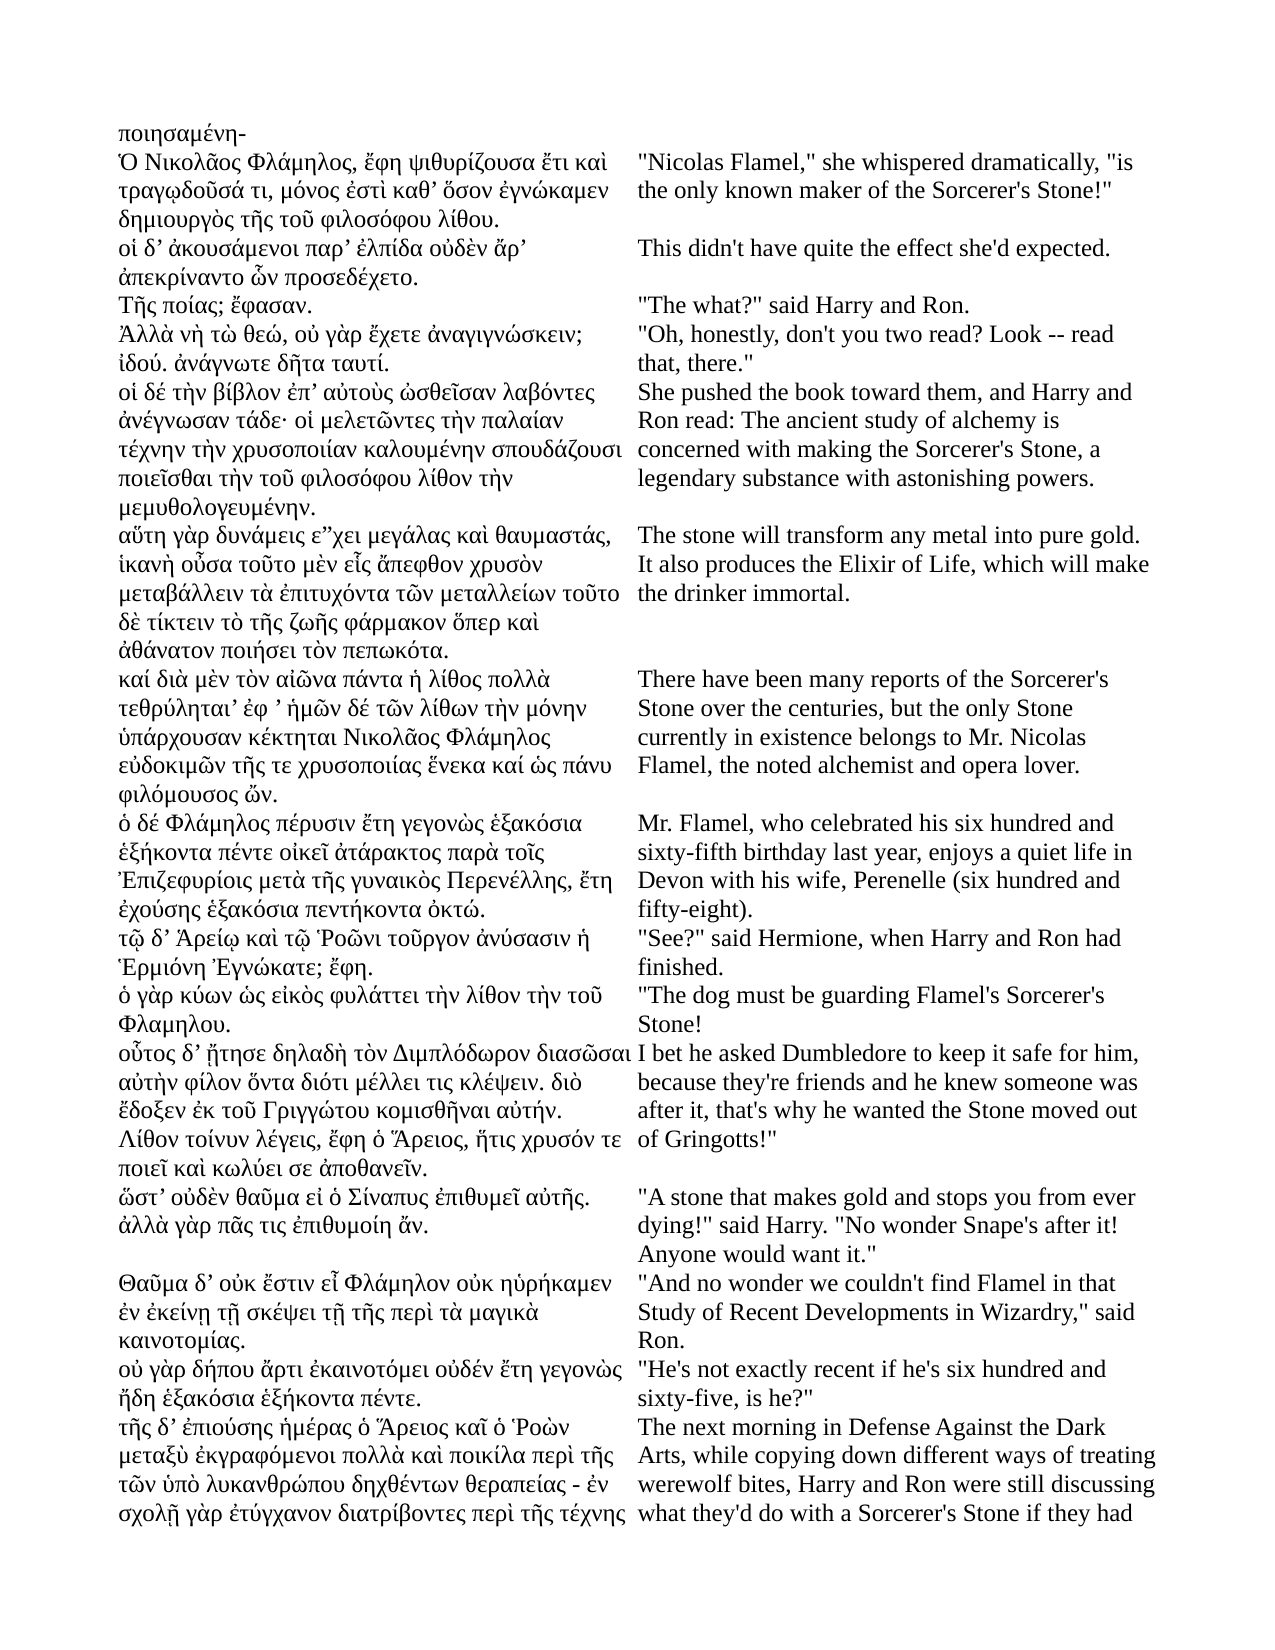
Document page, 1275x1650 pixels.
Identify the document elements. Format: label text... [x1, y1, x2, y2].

table_cell Τῆς ποίας; ἔφασαν. [118, 291, 637, 319]
table_cell Θαῦμα δ’ οὐκ ἔστιν εἶ Φλάμηλον οὐκ ηὑρήκαμεν ἐν ἐκείνῃ τῇ σκέψει τῇ τῆς περὶ τὰ μαγικὰ καινοτομίας. [118, 1268, 637, 1354]
table_cell Ἀλλὰ νὴ τὼ θεώ, οὐ γὰρ ἔχετε ἀναγιγνώσκειν; ἰδού. ἀνάγνωτε δῆτα ταυτί. [118, 319, 637, 377]
table_cell "Oh, honestly, don't you two read? Look -- read that, there." [637, 319, 1157, 377]
table_cell Ὁ Νικολᾶος Φλάμηλος, ἔφη ψιθυρίζουσα ἔτι καὶ τραγῳδοῦσά τι, μόνος ἐστὶ καθ’ ὅσον ἐγνώκαμεν δημιουργὸς τῆς τοῦ φιλοσόφου λίθου. [118, 147, 637, 233]
table_cell οὐ γὰρ δήπου ἄρτι ἐκαινοτόμει οὐδέν ἔτη γεγονὼς ἤδη ἑξακόσια ἑξήκοντα πέντε. [118, 1354, 637, 1412]
table_cell "Nicolas Flamel," she whispered dramatically, "is the only known maker of the Sorcerer's Stone!" [637, 147, 1157, 233]
table_cell οὗτος δ’ ᾔτησε δηλαδὴ τὸν Διμπλόδωρον διασῶσαι αὐτὴν φίλον ὅντα διότι μέλλει τις κλέψειν. διὸ ἔδοξεν ἐκ τοῦ Γριγγώτου κομισθῆναι αὐτήν. Λίθον τοίνυν λέγεις, ἔφη ὁ Ἅρειος, ἥτις χρυσόν τε ποιεῖ καὶ κωλύει σε ἀποθανεῖν. [118, 1038, 637, 1182]
table_cell "The what?" said Harry and Ron. [637, 291, 1157, 319]
table_cell ὁ δέ Φλάμηλος πέρυσιν ἔτη γεγονὼς ἑξακόσια ἑξήκοντα πέντε οἰκεῖ ἀτάρακτος παρὰ τοῖς Ἐπιζεφυρίοις μετὰ τῆς γυναικὸς Περενέλλης, ἔτη ἐχούσης ἑξακόσια πεντήκοντα ὀκτώ. [118, 808, 637, 923]
table_cell οἱ δέ τὴν βίβλον ἐπ’ αὐτοὺς ὠσθεῖσαν λαβόντες ἀνέγνωσαν τάδε· οἱ μελετῶντες τὴν παλαίαν τέχνην τὴν χρυσοποιίαν καλουμένην σπουδάζουσι ποιεῖσθαι τὴν τοῦ φιλοσόφου λίθον τὴν μεμυθολογευμένην. [118, 377, 637, 521]
table_cell αὕτη γὰρ δυνάμεις ε”χει μεγάλας καὶ θαυμαστάς, ἱκανὴ οὖσα τοῦτο μὲν εἷς ἄπεφθον χρυσὸν μεταβάλλειν τὰ ἐπιτυχόντα τῶν μεταλλείων τοῦτο δὲ τίκτειν τὸ τῆς ζωῆς φάρμακον ὅπερ καὶ ἀθάνατον ποιήσει τὸν πεπωκότα. [118, 521, 637, 664]
table_cell οἱ δ’ ἀκουσάμενοι παρ’ ἐλπίδα οὐδὲν ἄρ’ ἀπεκρίναντο ὧν προσεδέχετο. [118, 233, 637, 291]
table_cell The next morning in Defense Against the Dark Arts, while copying down different ways of treating werewolf bites, Harry and Ron were still discussing what they'd do with a Sorcerer's Stone if they had [637, 1412, 1157, 1527]
table_cell ποιησαμένη- [118, 118, 637, 147]
table_cell ὥστ’ οὐδὲν θαῦμα εἰ ὁ Σίναπυς ἐπιθυμεῖ αὐτῆς. ἀλλὰ γὰρ πᾶς τις ἐπιθυμοίη ἄν. [118, 1182, 637, 1268]
table_cell "The dog must be guarding Flamel's Sorcerer's Stone! [637, 981, 1157, 1038]
table_cell "He's not exactly recent if he's six hundred and sixty-five, is he?" [637, 1354, 1157, 1412]
table_cell "See?" said Hermione, when Harry and Ron had finished. [637, 923, 1157, 981]
table_cell "And no wonder we couldn't find Flamel in that Study of Recent Developments in Wizardry," said Ron. [637, 1268, 1157, 1354]
table_cell There have been many reports of the Sorcerer's Stone over the centuries, but the only Stone currently in existence belongs to Mr. Nicolas Flamel, the noted alchemist and opera lover. [637, 664, 1157, 808]
table_cell ὁ γὰρ κύων ὡς εἰκὸς φυλάττει τὴν λίθον τὴν τοῦ Φλαμηλου. [118, 981, 637, 1038]
table_cell [637, 118, 1157, 147]
table_cell She pushed the book toward them, and Harry and Ron read: The ancient study of alchemy is concerned with making the Sorcerer's Stone, a legendary substance with astonishing powers. [637, 377, 1157, 521]
table_cell καί διὰ μὲν τὸν αἰῶνα πάντα ἡ λίθος πολλὰ τεθρύληται’ ἐφ ’ ἡμῶν δέ τῶν λίθων τὴν μόνην ὑπάρχουσαν κέκτηται Νικολᾶος Φλάμηλος εὐδοκιμῶν τῆς τε χρυσοποιίας ἕνεκα καί ὡς πάνυ φιλόμουσος ὤν. [118, 664, 637, 808]
table_cell This didn't have quite the effect she'd expected. [637, 233, 1157, 291]
table_cell The stone will transform any metal into pure gold. It also produces the Elixir of Life, which will make the drinker immortal. [637, 521, 1157, 664]
table_cell "A stone that makes gold and stops you from ever dying!" said Harry. "No wonder Snape's after it! Anyone would want it." [637, 1182, 1157, 1268]
table_cell Mr. Flamel, who celebrated his six hundred and sixty-fifth birthday last year, enjoys a quiet life in Devon with his wife, Perenelle (six hundred and fifty-eight). [637, 808, 1157, 923]
table_cell I bet he asked Dumbledore to keep it safe for him, because they're friends and he knew someone was after it, that's why he wanted the Stone moved out of Gringotts!" [637, 1038, 1157, 1182]
table_cell τῷ δ’ Ἁρείῳ καὶ τῷ Ῥοῶνι τοῦργον ἀνύσασιν ἡ Ἑρμιόνη Ἐγνώκατε; ἔφη. [118, 923, 637, 981]
table_cell τῆς δ’ ἐπιούσης ἡμέρας ὁ Ἅρειος καῖ ὁ Ῥοὼν μεταξὺ ἐκγραφόμενοι πολλὰ καὶ ποικίλα περὶ τῆς τῶν ὑπὸ λυκανθρώπου δηχθέντων θεραπείας - ἐν σχολῇ γὰρ ἐτύγχανον διατρίβοντες περὶ τῆς τέχνης [118, 1412, 637, 1527]
